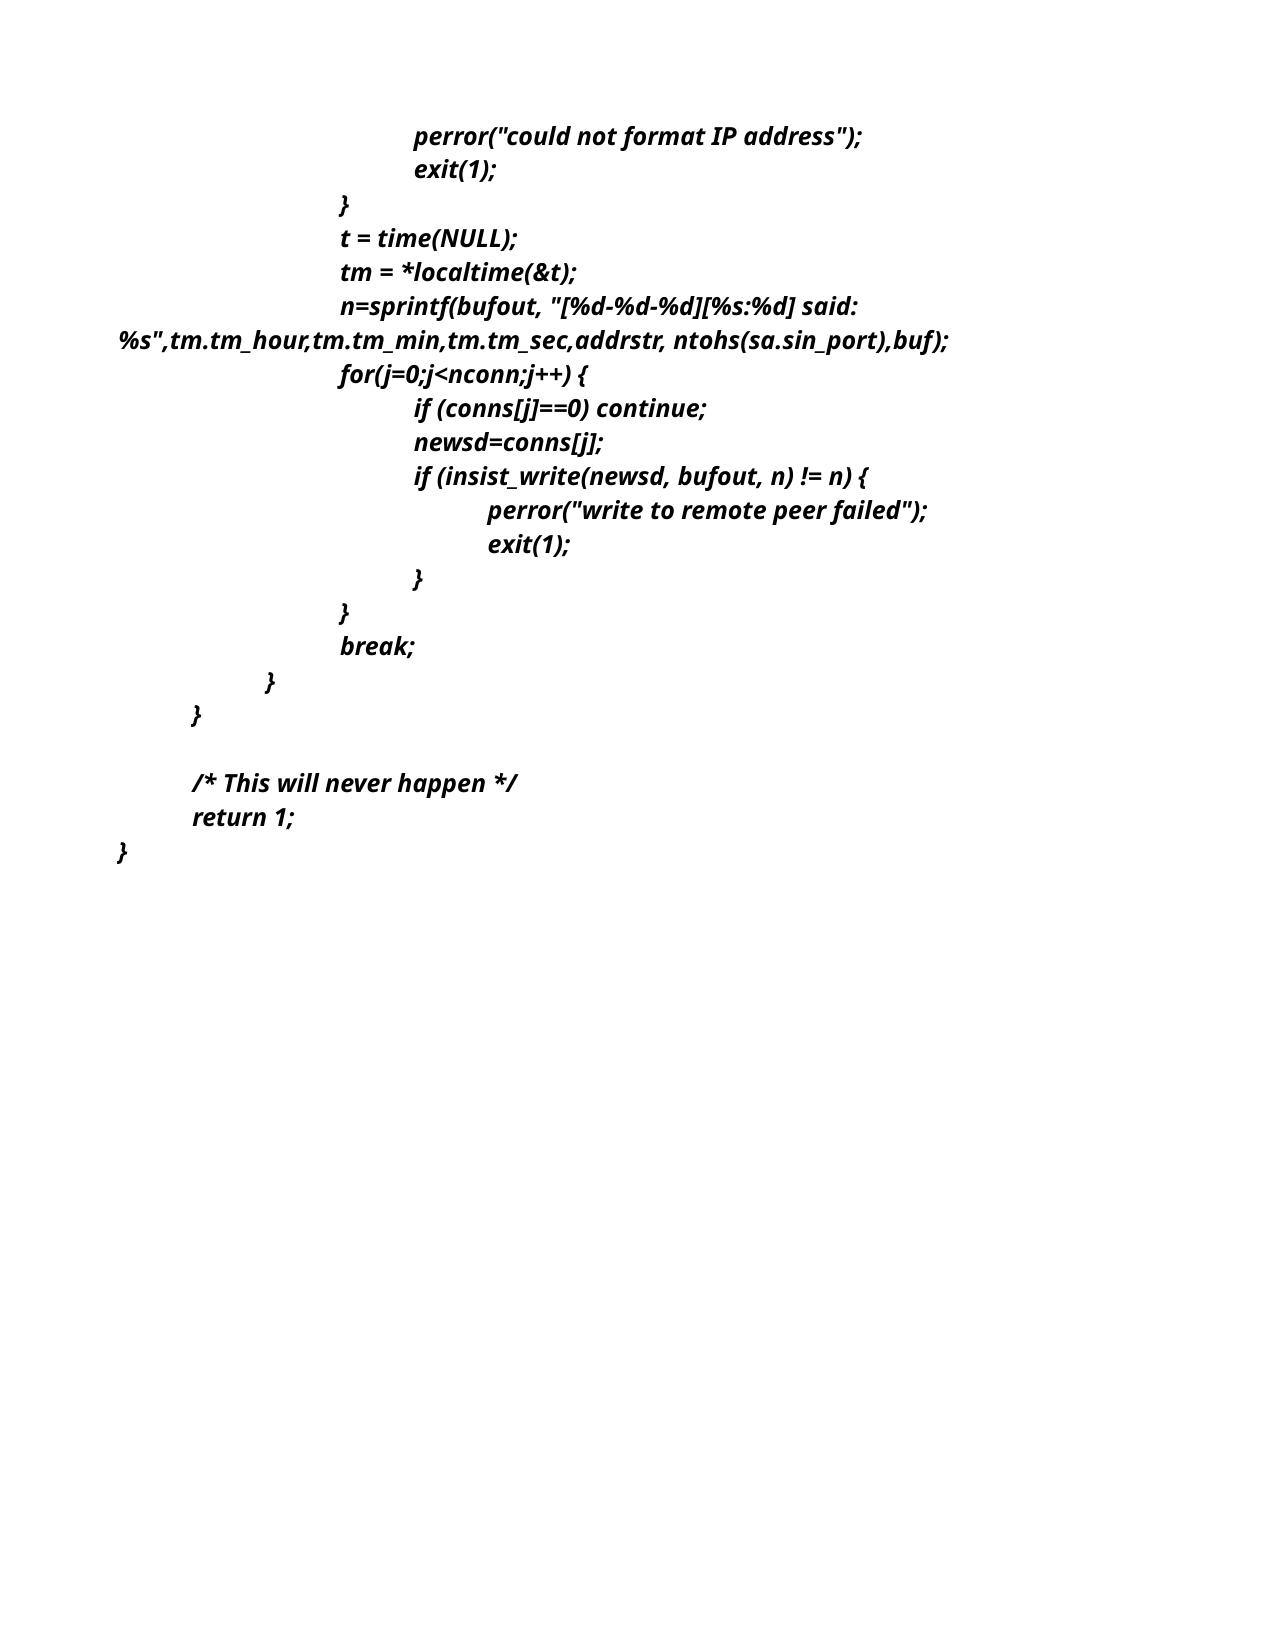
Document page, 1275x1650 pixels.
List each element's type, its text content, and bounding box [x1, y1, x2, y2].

text if (insist_write(newsd, bufout, n) != n) { [118, 459, 1157, 493]
text n=sprintf(bufout, "[%d-%d-%d][%s:%d] said: %s",tm.tm_hour,tm.tm_min,tm.tm_sec,addrstr, ntohs(sa.sin_port),buf); [118, 288, 1157, 357]
text exit(1); [118, 152, 1157, 186]
text return 1; [118, 799, 1157, 833]
text } [118, 561, 1157, 595]
text exit(1); [118, 527, 1157, 561]
text tm = *localtime(&t); [118, 254, 1157, 288]
text } [118, 186, 1157, 220]
text newsd=conns[j]; [118, 425, 1157, 459]
text } [118, 663, 1157, 697]
text for(j=0;j<nconn;j++) { [118, 357, 1157, 391]
text perror("write to remote peer failed"); [118, 493, 1157, 527]
text } [118, 697, 1157, 731]
text if (conns[j]==0) continue; [118, 391, 1157, 425]
text /* This will never happen */ [118, 765, 1157, 799]
text t = time(NULL); [118, 220, 1157, 254]
text } [118, 595, 1157, 629]
text break; [118, 629, 1157, 663]
text } [118, 833, 1157, 867]
text perror("could not format IP address"); [118, 118, 1157, 152]
